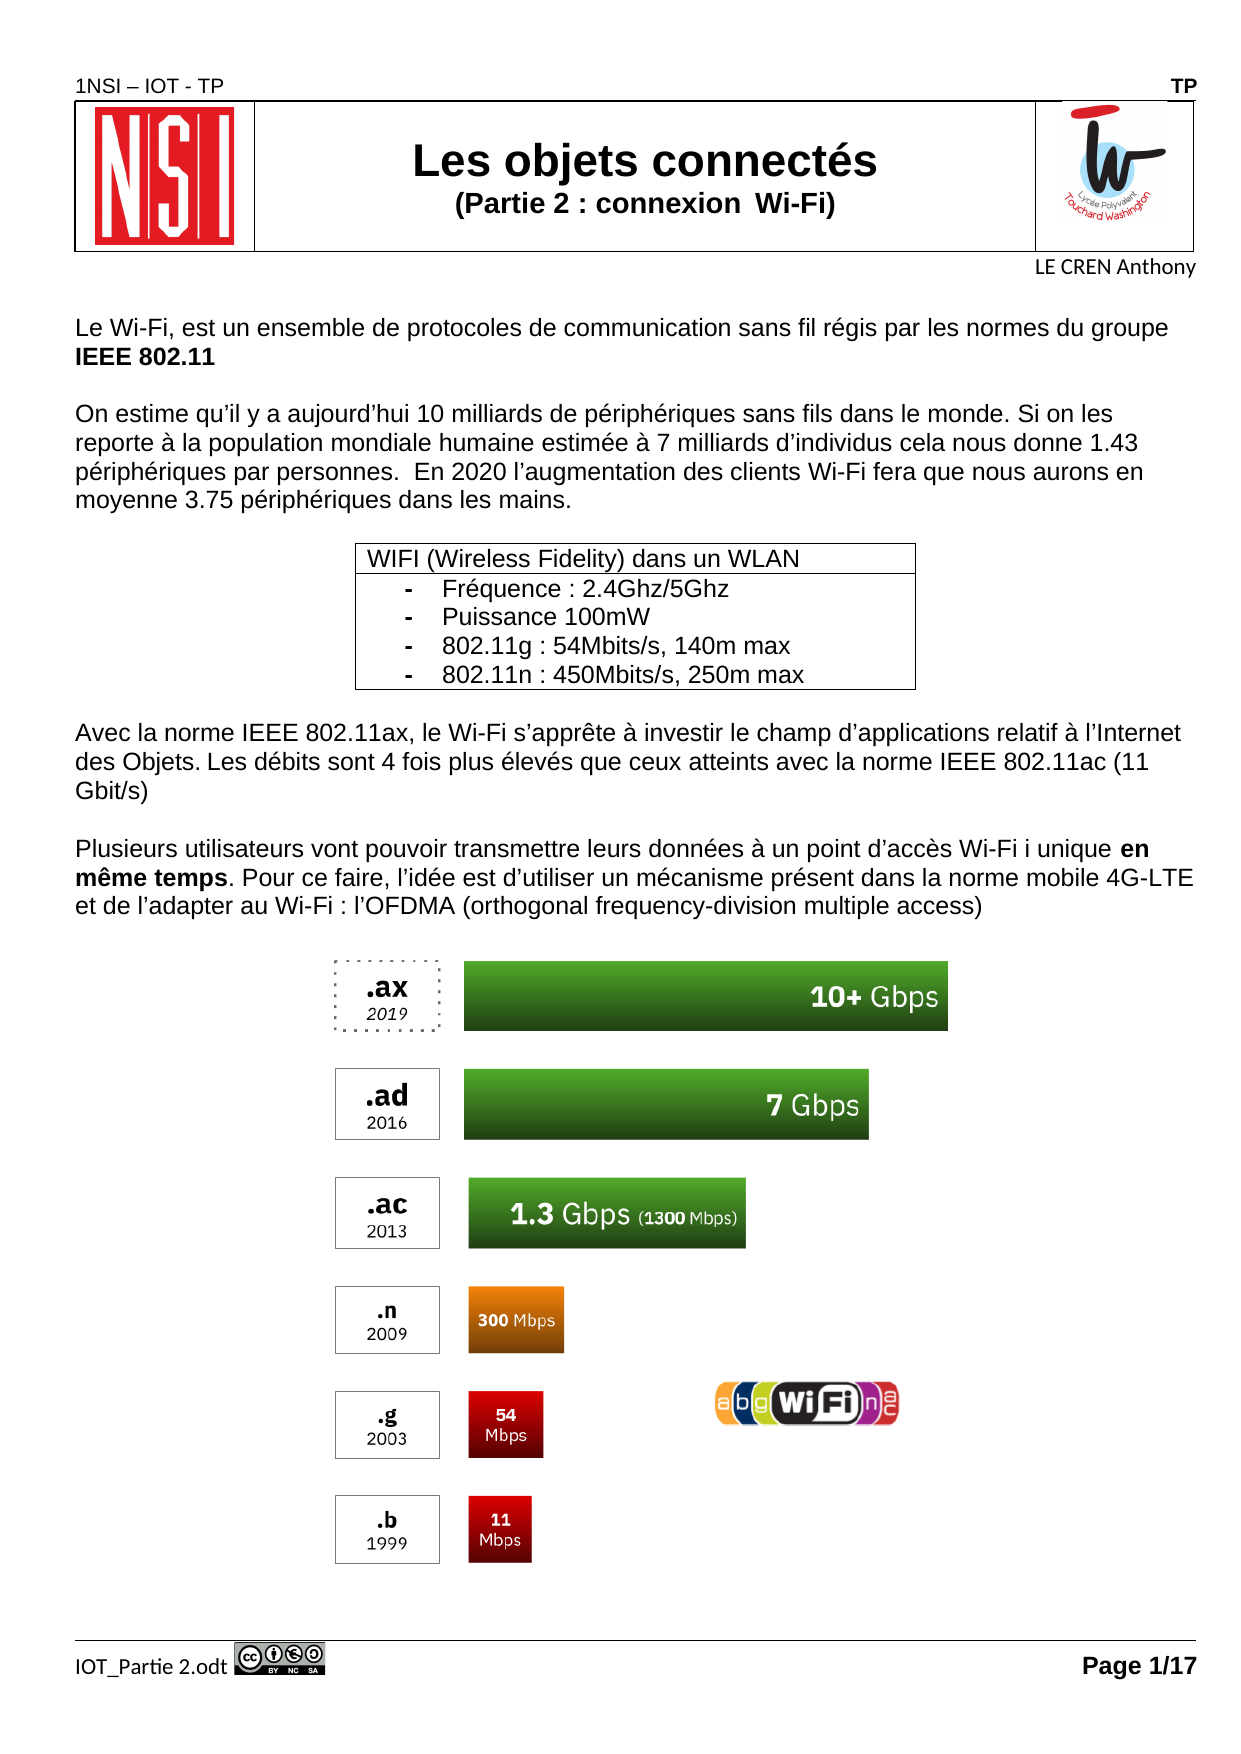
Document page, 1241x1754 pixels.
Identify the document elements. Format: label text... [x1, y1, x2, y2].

text Plusieurs utilisateurs vont pouvoir transmettre leurs données à un point d’accès Wi-Fi i unique en même temps. Pour ce faire, l’idée est d’utiliser un mécanisme présent dans la norme mobile 4G-LTE et de l’adapter au Wi-Fi : l’OFDMA (orthogonal frequency-division multiple access) [75, 834, 1196, 920]
picture [323, 948, 948, 1570]
table_cell Fréquence : 2.4Ghz/5Ghz Puissance 100mW 802.11g : 54Mbits/s, 140m max 802.11n : 450Mbits/s, 250m max [356, 574, 915, 688]
text Le Wi-Fi, est un ensemble de protocoles de communication sans fil régis par les normes du groupe IEEE 802.11 [75, 313, 1196, 370]
text On estime qu’il y a aujourd’hui 10 milliards de périphériques sans fils dans le monde. Si on les reporte à la population mondiale humaine estimée à 7 milliards d’individus cela nous donne 1.43 périphériques par personnes. En 2020 l’augmentation des clients Wi-Fi fera que nous aurons en moyenne 3.75 périphériques dans les mains. [75, 399, 1196, 514]
picture [1062, 101, 1168, 223]
picture [234, 1642, 325, 1675]
table_header [76, 102, 254, 251]
text Avec la norme IEEE 802.11ax, le Wi-Fi s’apprête à investir le champ d’applications relatif à l’Internet des Objets. Les débits sont 4 fois plus élevés que ceux atteints avec la norme IEEE 802.11ac (11 Gbit/s) [75, 718, 1196, 805]
table_header WIFI (Wireless Fidelity) dans un WLAN [356, 544, 915, 572]
table_header Les objets connectés (Partie 2 : connexion Wi-Fi) [255, 102, 1035, 251]
table_header [1036, 102, 1193, 251]
text LE CREN Anthony [75, 252, 1196, 280]
